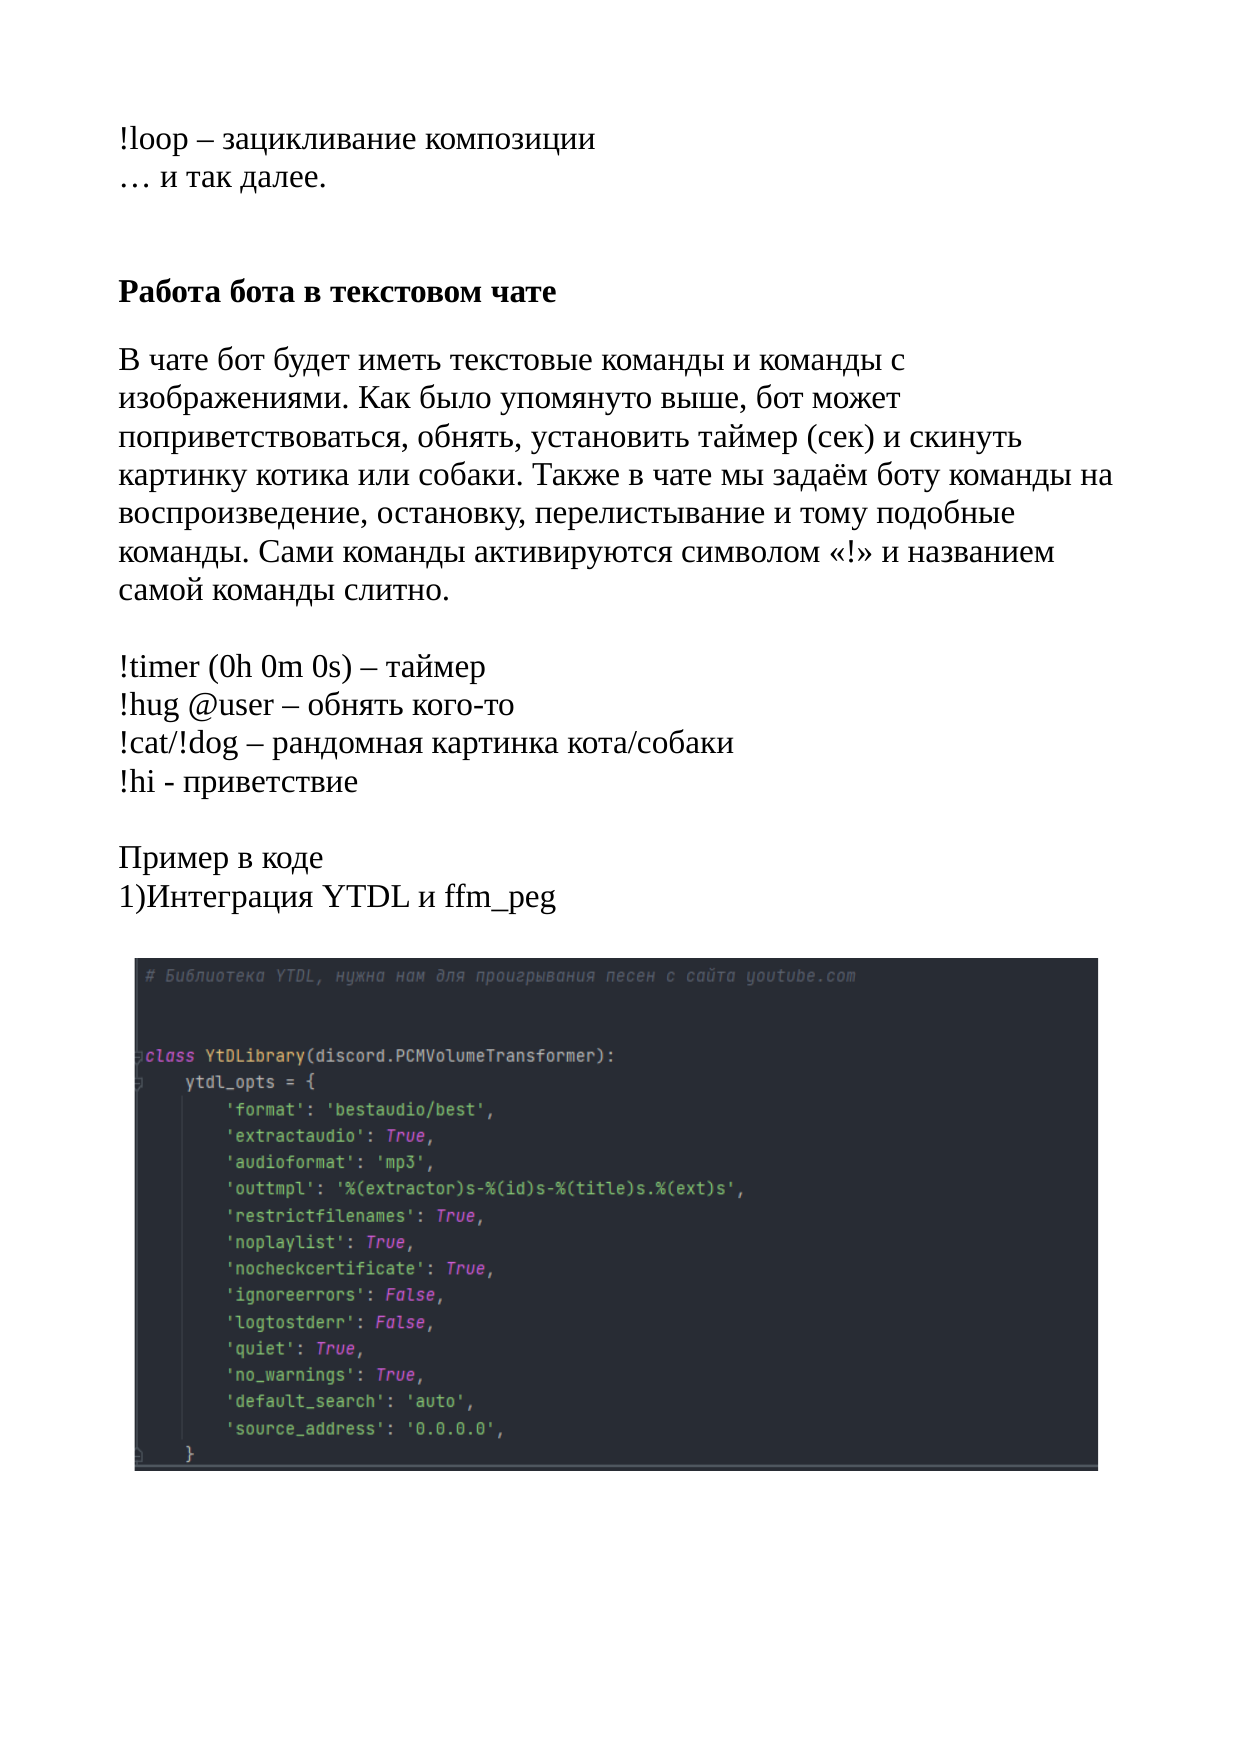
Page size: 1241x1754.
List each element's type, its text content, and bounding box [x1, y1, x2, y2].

text … и так далее. [118, 156, 1122, 195]
text !cat/!dog – рандомная картинка кота/собаки [118, 723, 1122, 761]
text Пример в коде [118, 838, 1122, 876]
text !hug @user – обнять кого-то [118, 684, 1122, 723]
text Работа бота в текстовом чате [118, 271, 1122, 310]
text В чате бот будет иметь текстовые команды и команды с изображениями. Как было упомянуто выше, бот может поприветствоваться, обнять, установить таймер (сек) и скинуть картинку котика или собаки. Также в чате мы задаём боту команды на воспроизведение, остановку, перелистывание и тому подобные команды. Сами команды активируются символом «!» и названием самой команды слитно. [118, 339, 1122, 608]
text 1)Интеграция YTDL и ffm_peg [118, 876, 1122, 914]
picture [134, 958, 1099, 1471]
text !timer (0h 0m 0s) – таймер [118, 646, 1122, 684]
text !loop – зацикливание композиции [118, 118, 1122, 156]
text !hi - приветствие [118, 761, 1122, 799]
